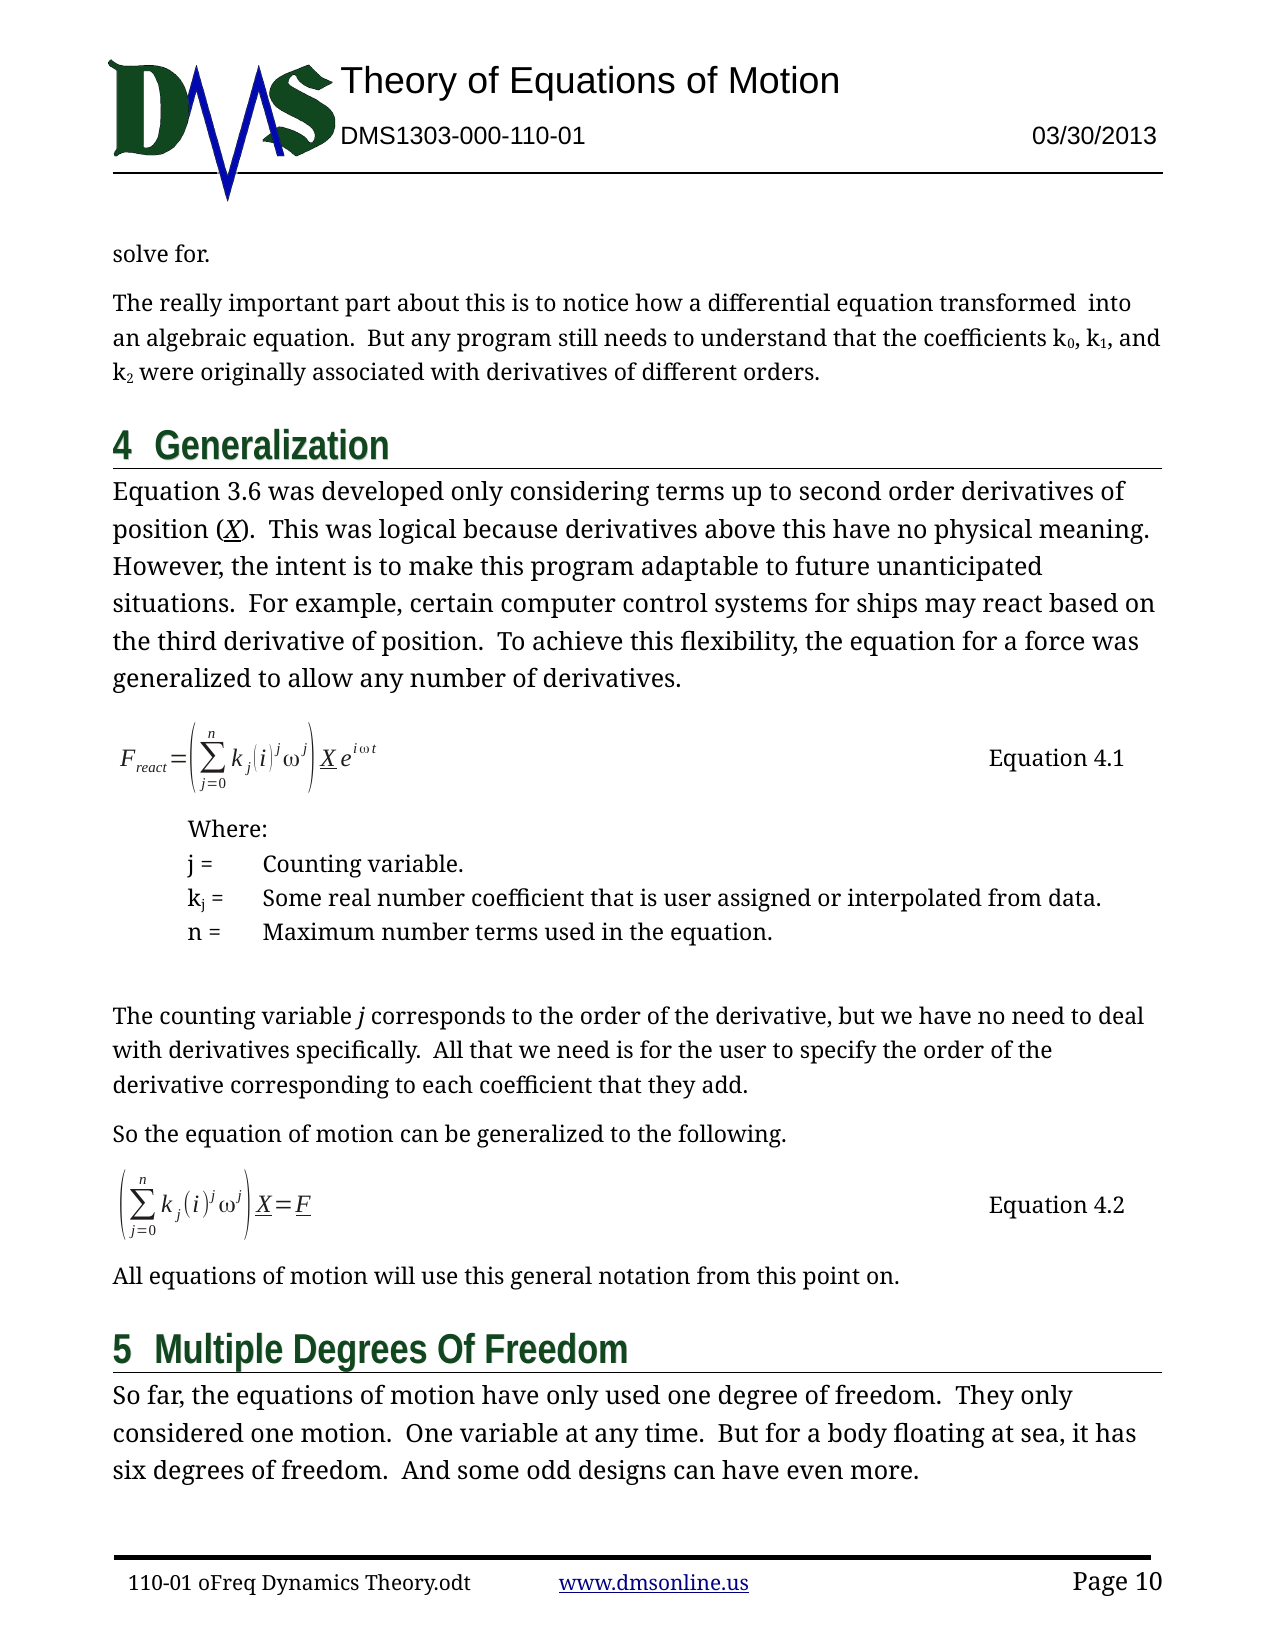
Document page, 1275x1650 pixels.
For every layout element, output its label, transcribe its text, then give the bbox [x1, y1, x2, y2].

text So far, the equations of motion have only used one degree of freedom. They only considered one motion. One variable at any time. But for a body floating at sea, it has six degrees of freedom. And some odd designs can have even more. [112, 1378, 1162, 1487]
text All equations of motion will use this general notation from this point on. [112, 1260, 1162, 1291]
text Where: [187, 813, 1162, 844]
text kj = Some real number coefficient that is user assigned or interpolated from data. [187, 882, 1162, 913]
text solve for. [112, 238, 1162, 269]
text Equation 4.1 [112, 721, 1162, 795]
subtitle Generalization [112, 420, 1162, 469]
text Equation 3.6 was developed only considering terms up to second order derivatives of position (X). This was logical because derivatives above this have no physical meaning. However, the intent is to make this program adaptable to future unanticipated situations. For example, certain computer control systems for ships may react based on the third derivative of position. To achieve this flexibility, the equation for a force was generalized to allow any number of derivatives. [112, 474, 1162, 695]
text The counting variable j corresponds to the order of the derivative, but we have no need to deal with derivatives specifically. All that we need is for the user to specify the order of the derivative corresponding to each coefficient that they add. [112, 1000, 1162, 1100]
text So the equation of motion can be generalized to the following. [112, 1118, 1162, 1149]
text n = Maximum number terms used in the equation. [187, 916, 1162, 948]
text j = Counting variable. [187, 848, 1162, 879]
text Equation 4.2 [112, 1168, 1162, 1242]
picture [105, 56, 338, 204]
text The really important part about this is to notice how a differential equation transformed into an algebraic equation. But any program still needs to understand that the coefficients k0, k1, and k2 were originally associated with derivatives of different orders. [112, 287, 1162, 387]
subtitle Multiple Degrees of Freedom [112, 1324, 1162, 1373]
